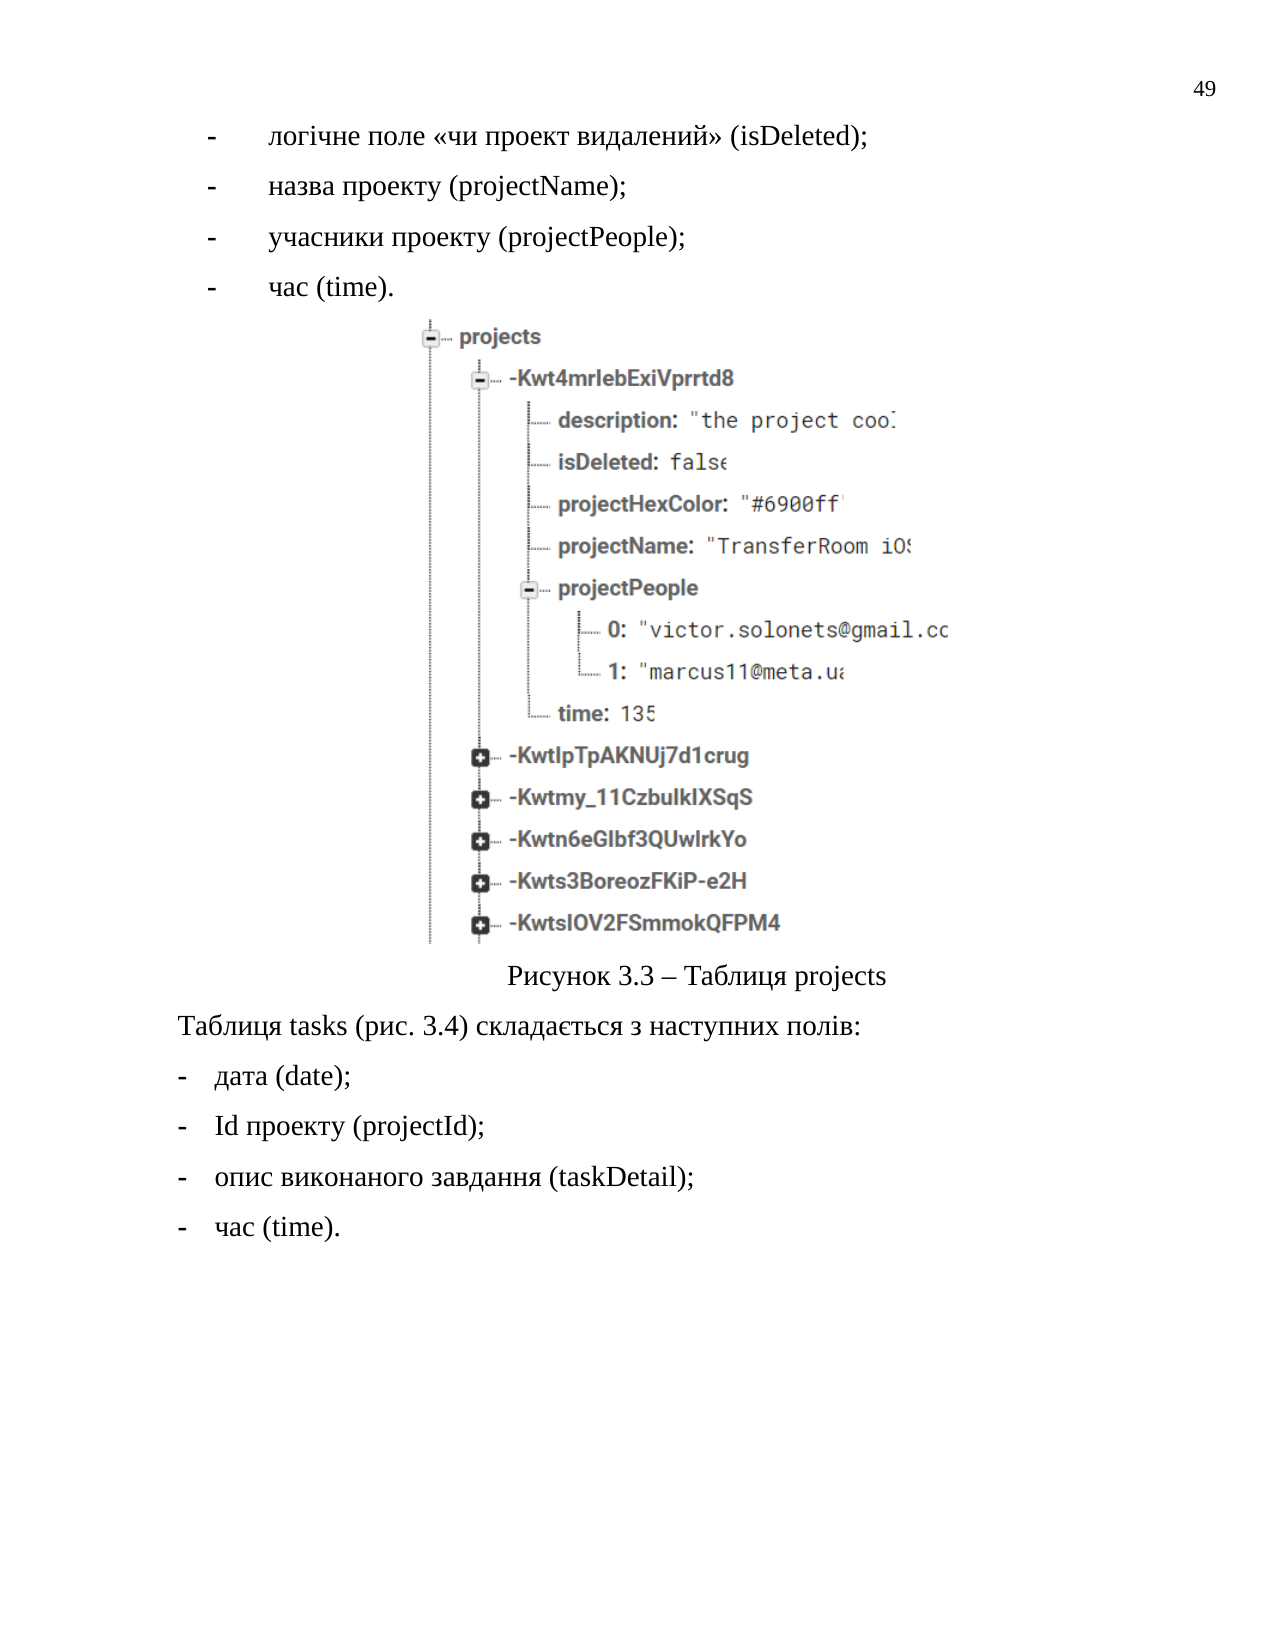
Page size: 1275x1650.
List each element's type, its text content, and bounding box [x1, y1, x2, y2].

list час (time). [207, 269, 1216, 303]
text Рисунок 3.3 – Таблиця projects [177, 958, 1216, 991]
list Id проекту (projectId); [177, 1108, 1216, 1142]
list опис виконаного завдання (taskDetail); [177, 1159, 1216, 1192]
list дата (date); [177, 1058, 1216, 1092]
picture [409, 319, 984, 944]
list назва проекту (projectName); [207, 168, 1216, 202]
text Таблиця tasks (рис. 3.4) складається з наступних полів: [118, 1008, 1216, 1041]
list учасники проекту (projectPeople); [207, 219, 1216, 252]
list логічне поле «чи проект видалений» (isDeleted); [207, 118, 1216, 152]
list час (time). [177, 1209, 1216, 1243]
